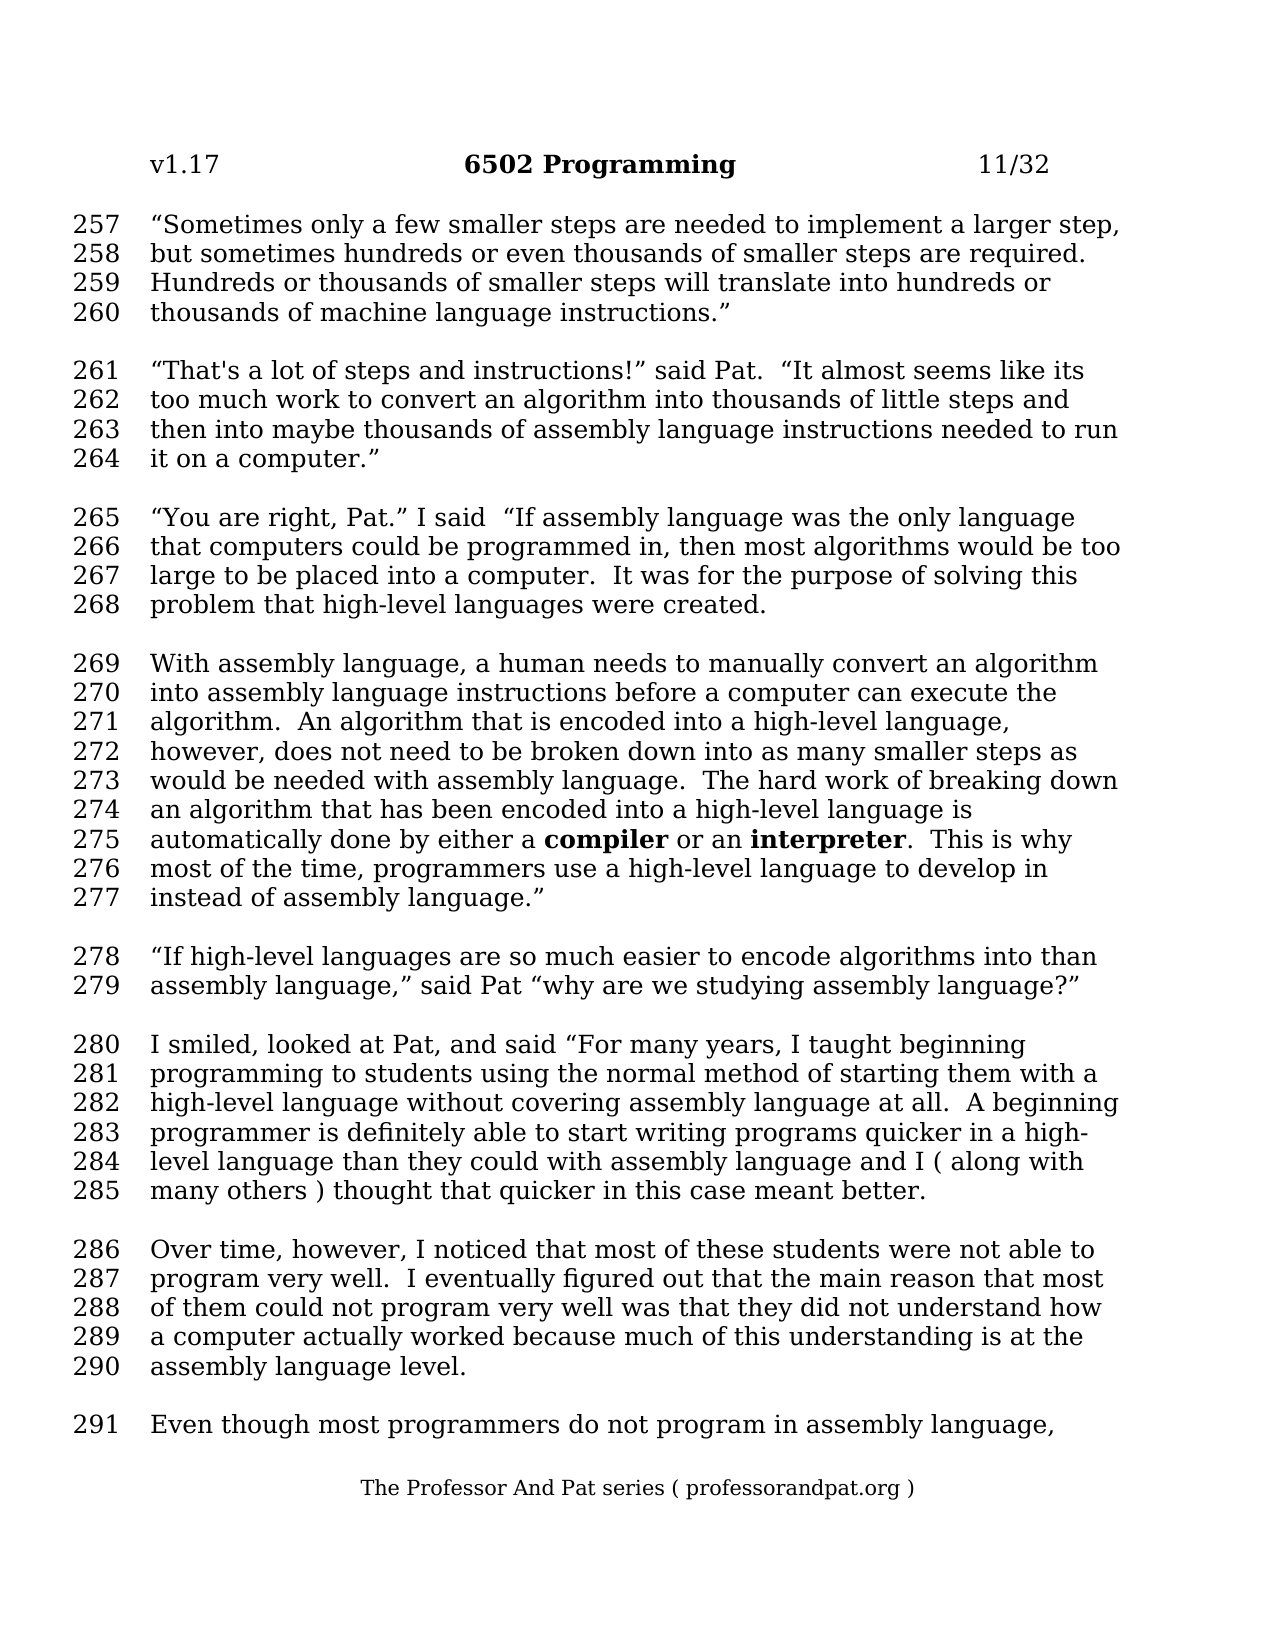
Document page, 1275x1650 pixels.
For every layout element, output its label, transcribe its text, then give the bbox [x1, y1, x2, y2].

text I smiled, looked at Pat, and said “For many years, I taught beginning programming to students using the normal method of starting them with a high-level language without covering assembly language at all. A beginning programmer is definitely able to start writing programs quicker in a high-level language than they could with assembly language and I ( along with many others ) thought that quicker in this case meant better. [150, 1030, 1125, 1206]
text “That's a lot of steps and instructions!” said Pat. “It almost seems like its too much work to convert an algorithm into thousands of little steps and then into maybe thousands of assembly language instructions needed to run it on a computer.” [150, 356, 1125, 473]
text Even though most programmers do not program in assembly language, [150, 1410, 1125, 1440]
text “Sometimes only a few smaller steps are needed to implement a larger step, but sometimes hundreds or even thousands of smaller steps are required. Hundreds or thousands of smaller steps will translate into hundreds or thousands of machine language instructions.” [150, 210, 1125, 327]
text “You are right, Pat.” I said “If assembly language was the only language that computers could be programmed in, then most algorithms would be too large to be placed into a computer. It was for the purpose of solving this problem that high-level languages were created. [150, 503, 1125, 620]
text “If high-level languages are so much easier to encode algorithms into than assembly language,” said Pat “why are we studying assembly language?” [150, 942, 1125, 1001]
text With assembly language, a human needs to manually convert an algorithm into assembly language instructions before a computer can execute the algorithm. An algorithm that is encoded into a high-level language, however, does not need to be broken down into as many smaller steps as would be needed with assembly language. The hard work of breaking down an algorithm that has been encoded into a high-level language is automatically done by either a compiler or an interpreter. This is why most of the time, programmers use a high-level language to develop in instead of assembly language.” [150, 649, 1125, 913]
text Over time, however, I noticed that most of these students were not able to program very well. I eventually figured out that the main reason that most of them could not program very well was that they did not understand how a computer actually worked because much of this understanding is at the assembly language level. [150, 1235, 1125, 1381]
